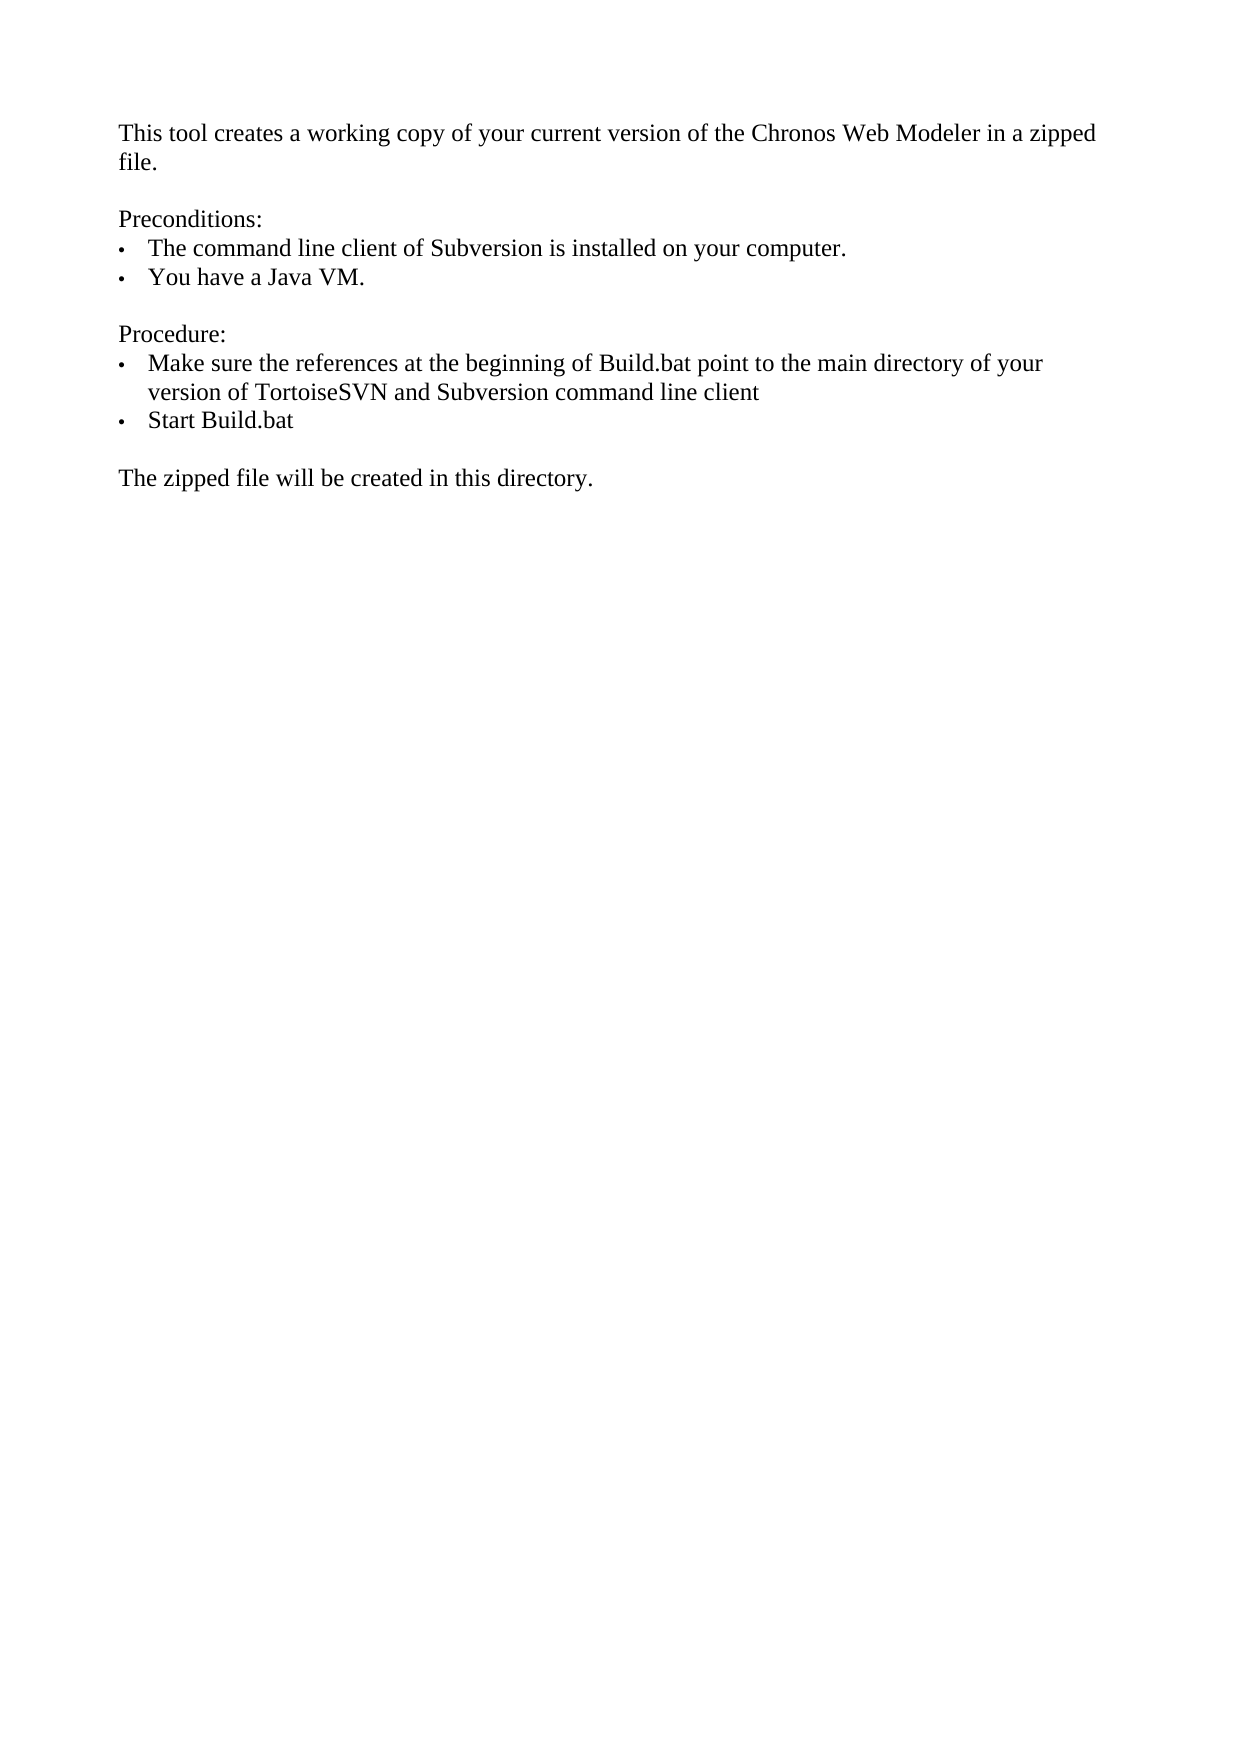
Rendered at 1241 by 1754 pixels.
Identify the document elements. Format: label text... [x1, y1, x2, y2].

text Procedure: [118, 319, 1122, 348]
list The command line client of Subversion is installed on your computer. [118, 233, 1122, 262]
list You have a Java VM. [118, 262, 1122, 291]
list Make sure the references at the beginning of Build.bat point to the main directory of your version of TortoiseSVN and Subversion command line client [118, 348, 1122, 406]
text Preconditions: [118, 204, 1122, 233]
text This tool creates a working copy of your current version of the Chronos Web Modeler in a zipped file. [118, 118, 1122, 176]
list Start Build.bat [118, 406, 1122, 434]
text The zipped file will be created in this directory. [118, 463, 1122, 492]
